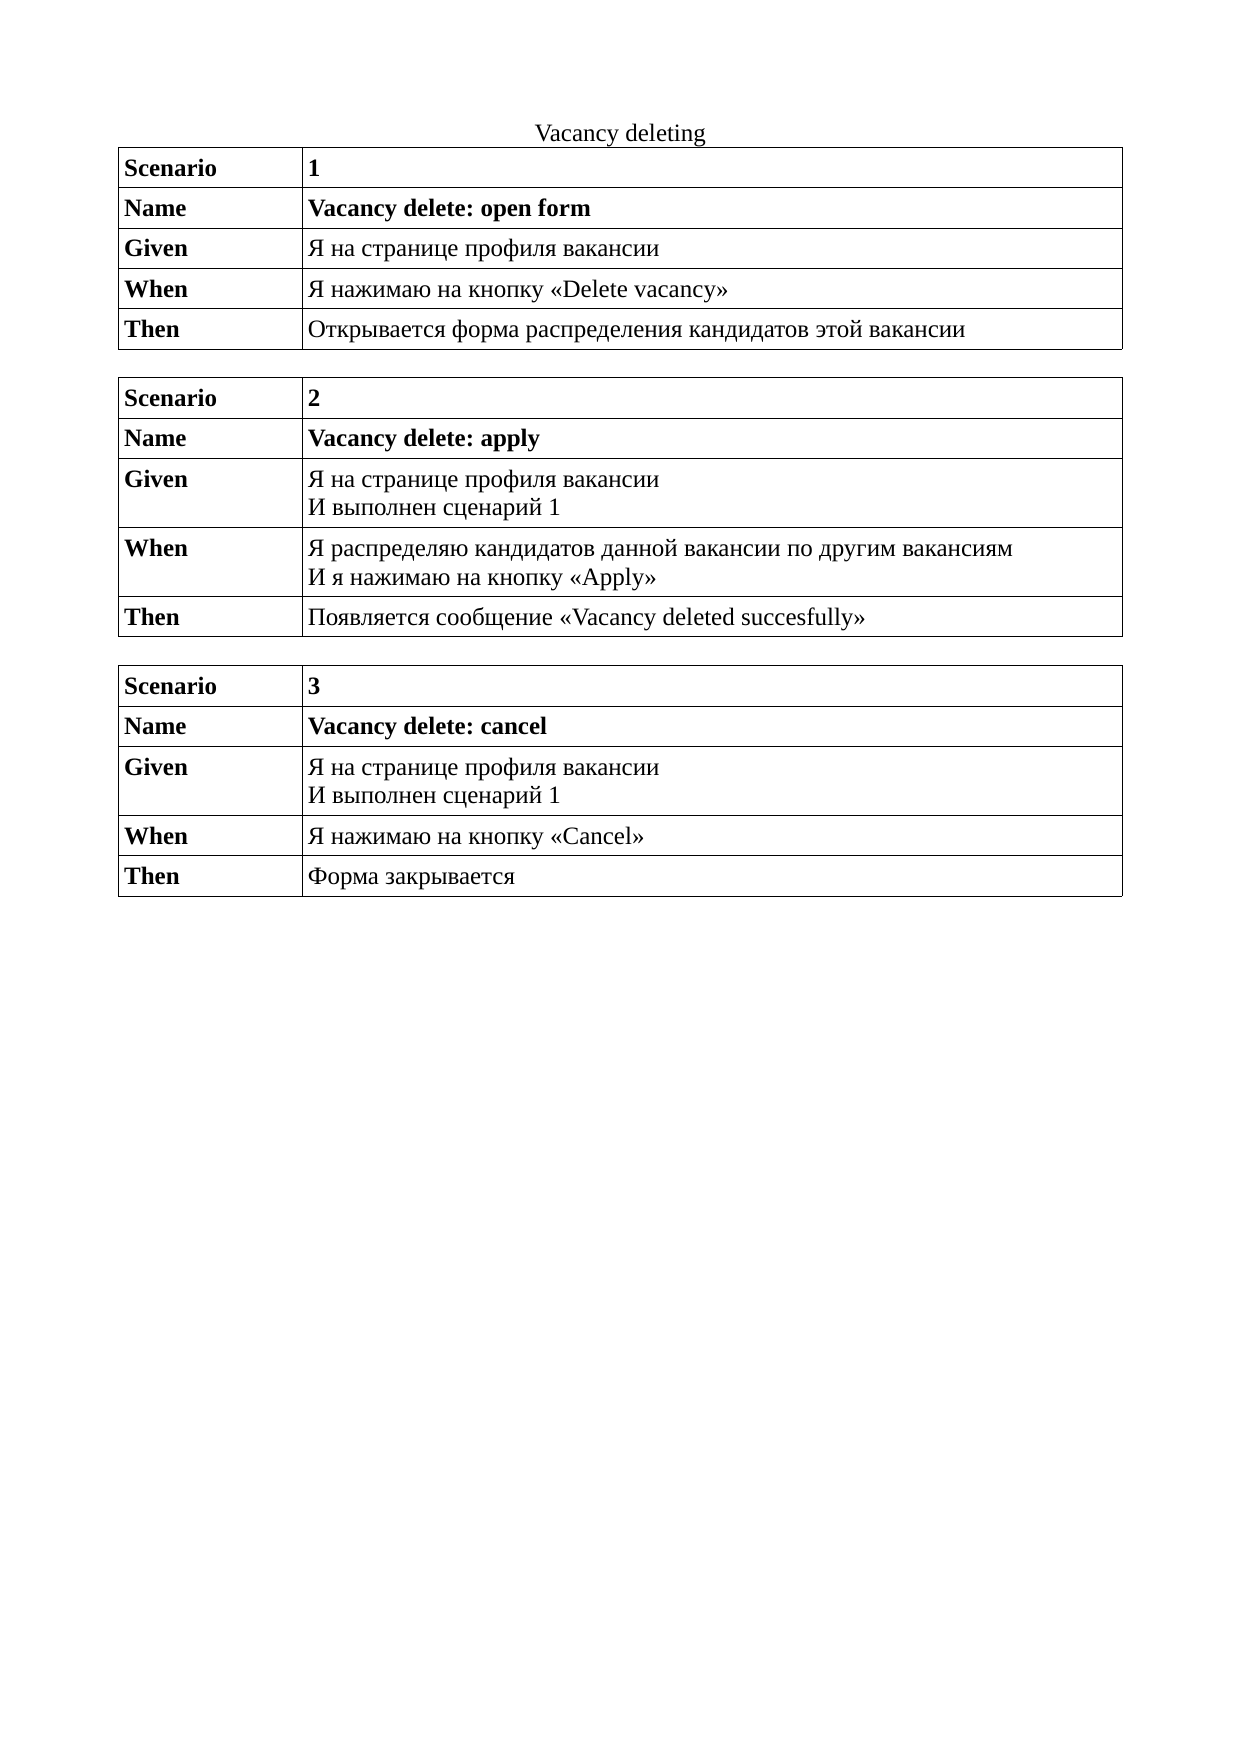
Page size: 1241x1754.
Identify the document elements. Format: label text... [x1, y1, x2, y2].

table_cell Vacancy delete: cancel [303, 707, 1122, 746]
table_cell Then [119, 856, 302, 896]
table_cell Форма закрывается [303, 856, 1122, 896]
table_header Scenario [119, 148, 302, 187]
table_cell Vacancy delete: open form [303, 188, 1122, 227]
table_cell Given [119, 229, 302, 268]
table_cell When [119, 269, 302, 308]
text Vacancy deleting [118, 118, 1122, 147]
table_header Scenario [119, 666, 302, 706]
table_cell Я распределяю кандидатов данной вакансии по другим вакансиям И я нажимаю на кнопку «Apply» [303, 528, 1122, 596]
table_cell Я на странице профиля вакансии И выполнен сценарий 1 [303, 747, 1122, 815]
table_cell Name [119, 707, 302, 746]
table_cell Появляется сообщение «Vacancy deleted succesfully» [303, 597, 1122, 636]
table_header 3 [303, 666, 1122, 706]
table_cell Then [119, 309, 302, 348]
table_cell Открывается форма распределения кандидатов этой вакансии [303, 309, 1122, 348]
table_cell Name [119, 419, 302, 458]
table_cell Я нажимаю на кнопку «Delete vacancy» [303, 269, 1122, 308]
table_cell Given [119, 747, 302, 815]
table_cell Я на странице профиля вакансии [303, 229, 1122, 268]
table_cell Then [119, 597, 302, 636]
table_cell When [119, 816, 302, 855]
table_cell Vacancy delete: apply [303, 419, 1122, 458]
table_cell Я нажимаю на кнопку «Cancel» [303, 816, 1122, 855]
table_header 2 [303, 378, 1122, 418]
table_cell When [119, 528, 302, 596]
table_cell Я на странице профиля вакансии И выполнен сценарий 1 [303, 459, 1122, 527]
table_header 1 [303, 148, 1122, 187]
table_header Scenario [119, 378, 302, 418]
table_cell Name [119, 188, 302, 227]
table_cell Given [119, 459, 302, 527]
